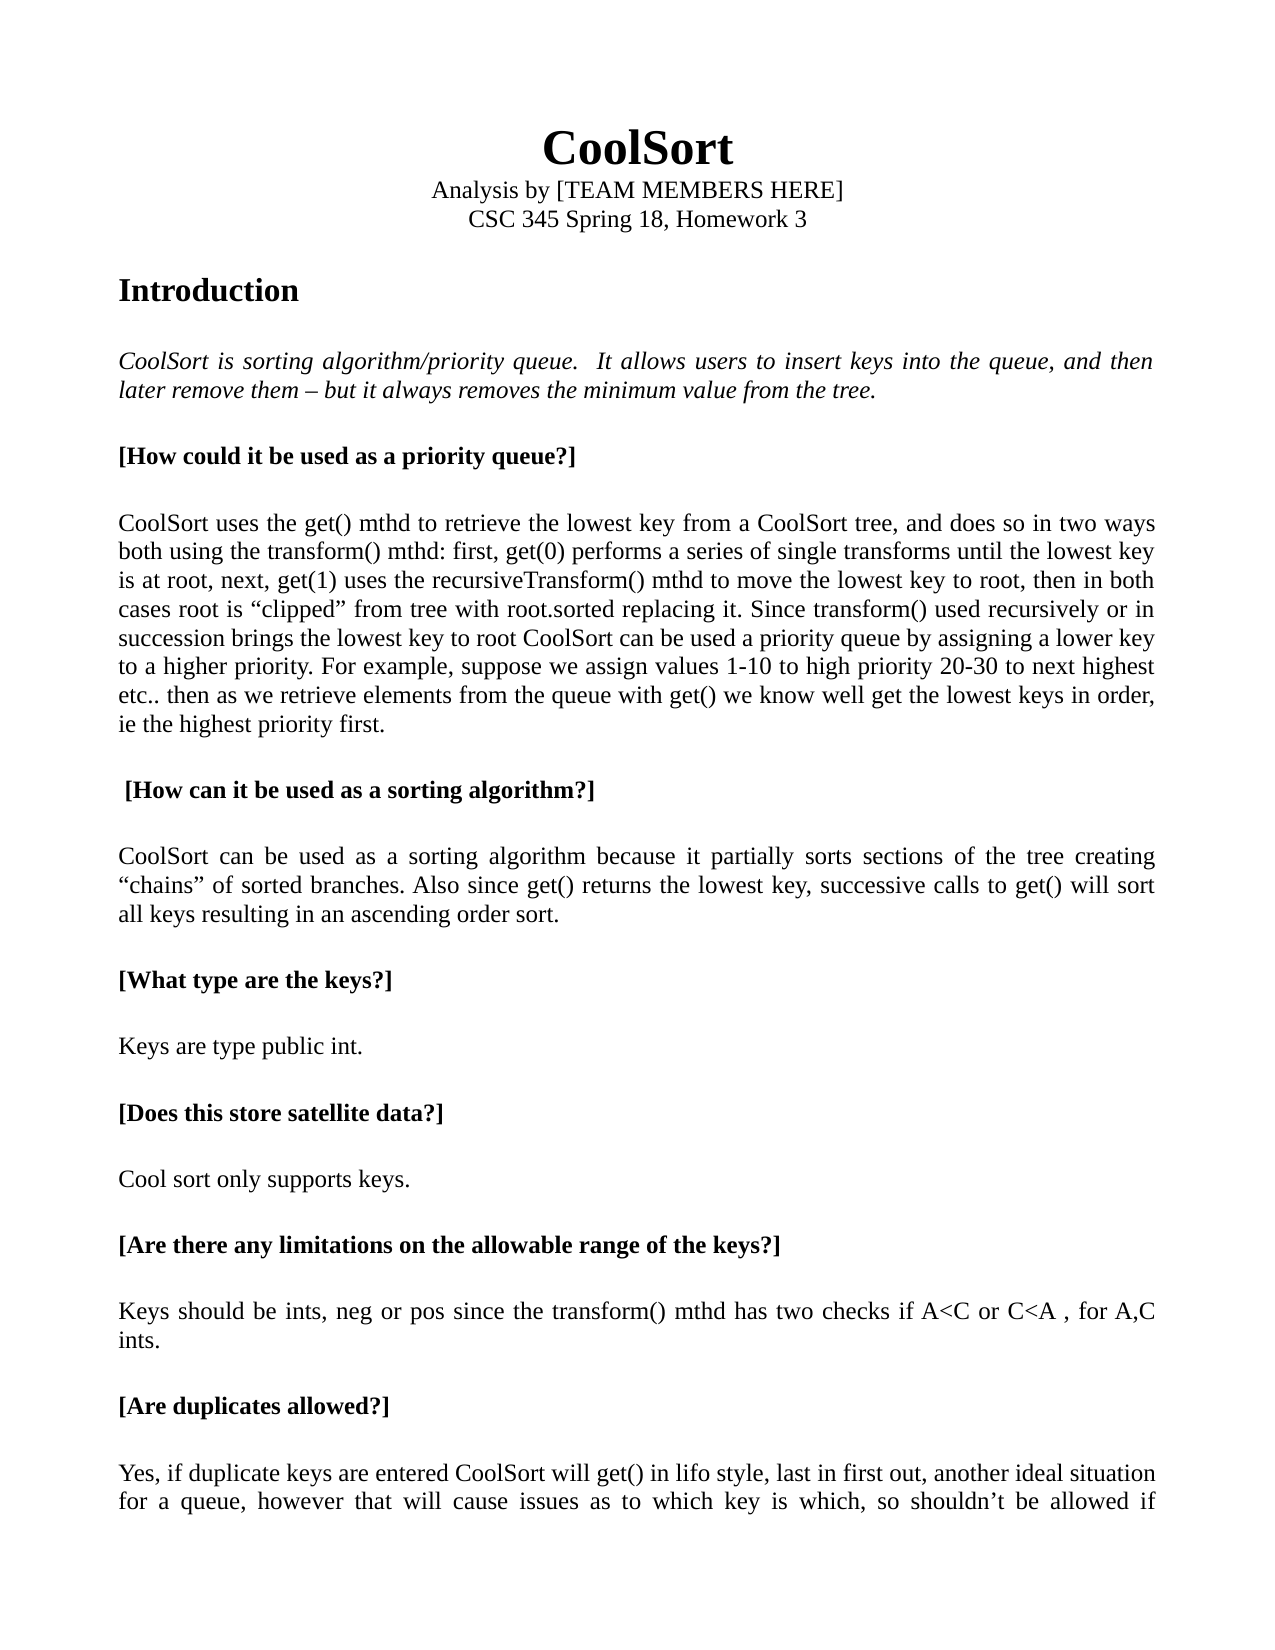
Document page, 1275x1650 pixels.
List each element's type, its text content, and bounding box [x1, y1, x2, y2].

text [What type are the keys?] [118, 965, 1157, 994]
text [How could it be used as a priority queue?] [118, 441, 1157, 470]
text Analysis by [TEAM MEMBERS HERE] [118, 176, 1157, 204]
text Cool sort only supports keys. [118, 1164, 1157, 1193]
text [Are duplicates allowed?] [118, 1391, 1157, 1420]
text Introduction [118, 271, 1157, 309]
text CSC 345 Spring 18, Homework 3 [118, 204, 1157, 233]
text [Are there any limitations on the allowable range of the keys?] [118, 1230, 1157, 1259]
text Keys are type public int. [118, 1031, 1157, 1060]
text CoolSort uses the get() mthd to retrieve the lowest key from a CoolSort tree, and does so in two ways both using the transform() mthd: first, get(0) performs a series of single transforms until the lowest key is at root, next, get(1) uses the recursiveTransform() mthd to move the lowest key to root, then in both cases root is “clipped” from tree with root.sorted replacing it. Since transform() used recursively or in succession brings the lowest key to root CoolSort can be used a priority queue by assigning a lower key to a higher priority. For example, suppose we assign values 1-10 to high priority 20-30 to next highest etc.. then as we retrieve elements from the queue with get() we know well get the lowest keys in order, ie the highest priority first. [118, 508, 1157, 738]
text [Does this store satellite data?] [118, 1098, 1157, 1126]
text CoolSort can be used as a sorting algorithm because it partially sorts sections of the tree creating “chains” of sorted branches. Also since get() returns the lowest key, successive calls to get() will sort all keys resulting in an ascending order sort. [118, 841, 1157, 928]
text CoolSort is sorting algorithm/priority queue. It allows users to insert keys into the queue, and then later remove them – but it always removes the minimum value from the tree. [118, 346, 1157, 404]
text Keys should be ints, neg or pos since the transform() mthd has two checks if A<C or C<A , for A,C ints. [118, 1296, 1157, 1354]
text CoolSort [118, 118, 1157, 176]
text [How can it be used as a sorting algorithm?] [118, 775, 1157, 804]
text Yes, if duplicate keys are entered CoolSort will get() in lifo style, last in first out, another ideal situation for a queue, however that will cause issues as to which key is which, so shouldn’t be allowed if [118, 1458, 1157, 1515]
